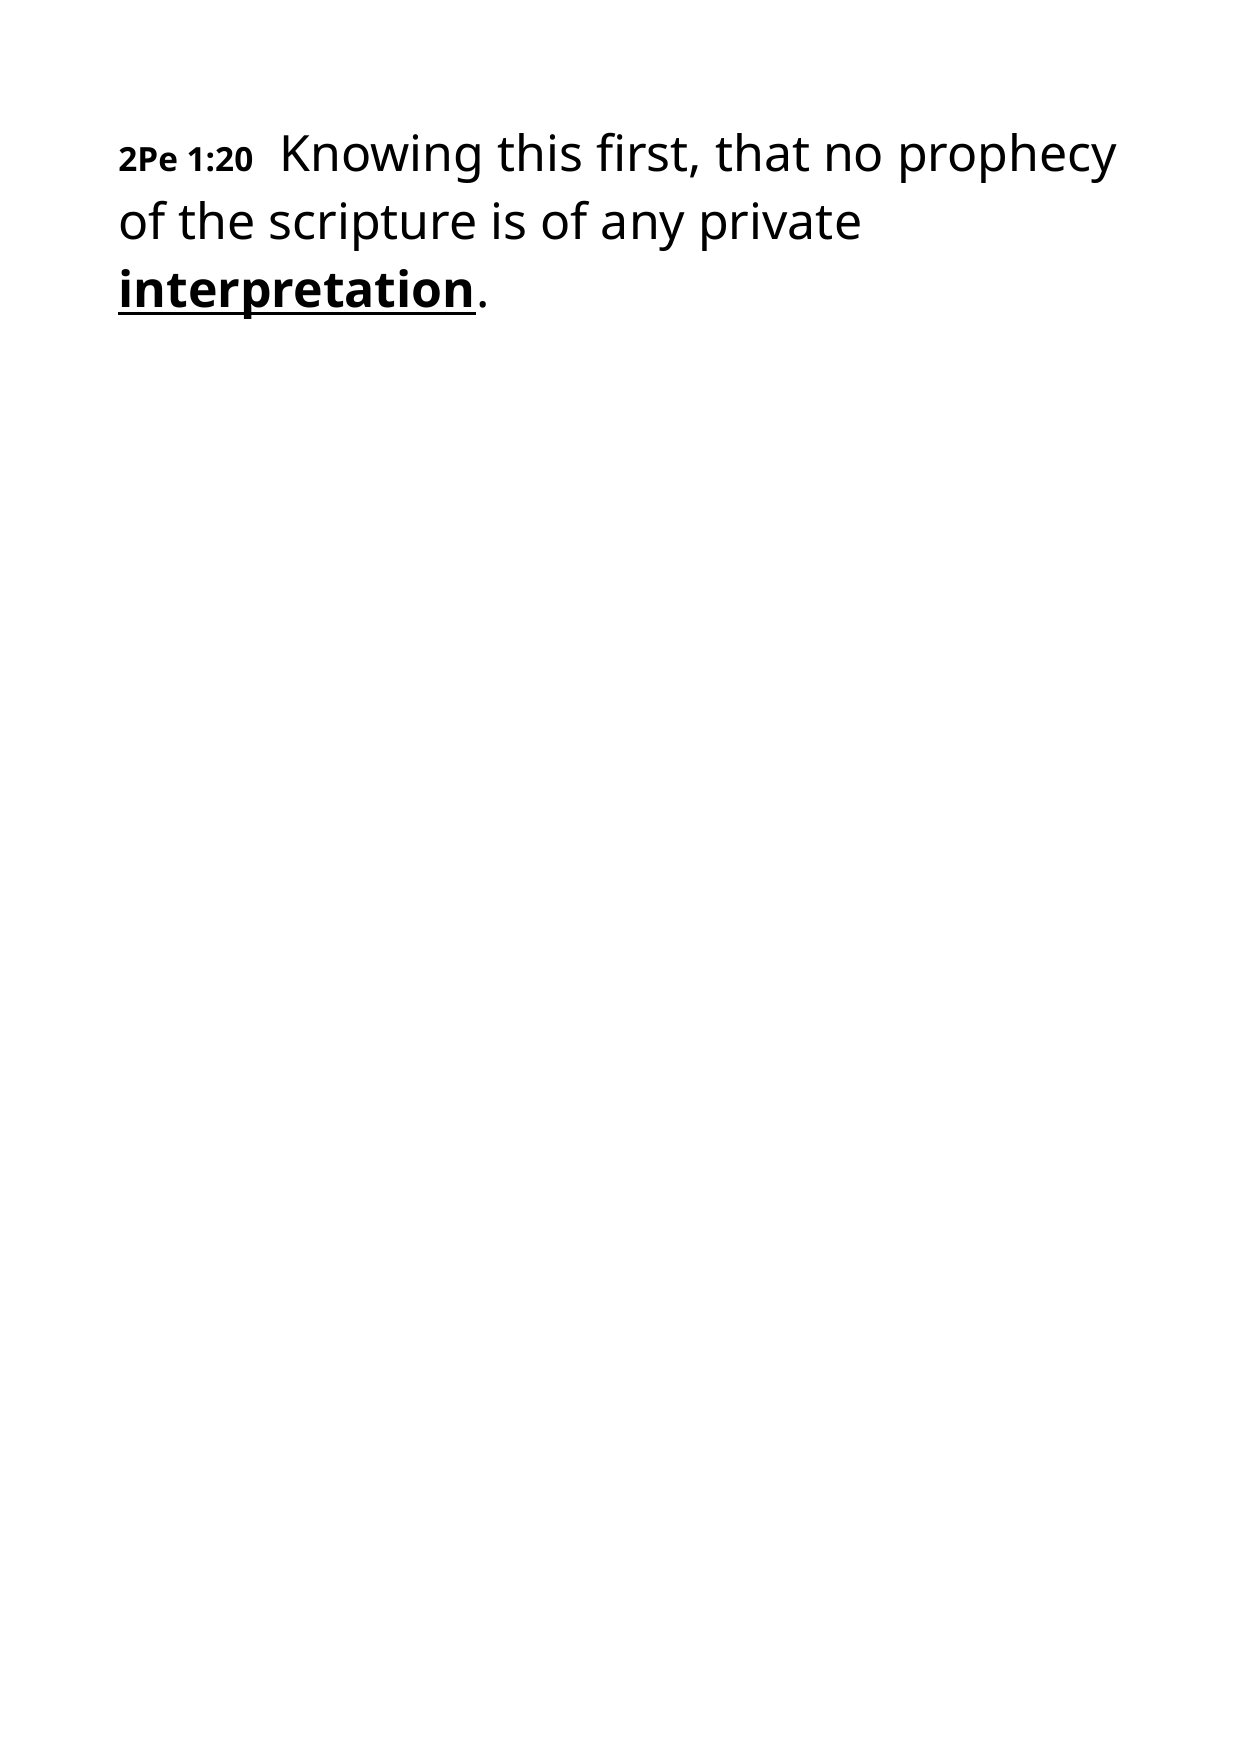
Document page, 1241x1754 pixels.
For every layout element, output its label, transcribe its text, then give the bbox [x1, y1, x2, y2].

text 2Pe 1:20 Knowing this first, that no prophecy of the scripture is of any private interpretation. [118, 118, 1122, 322]
